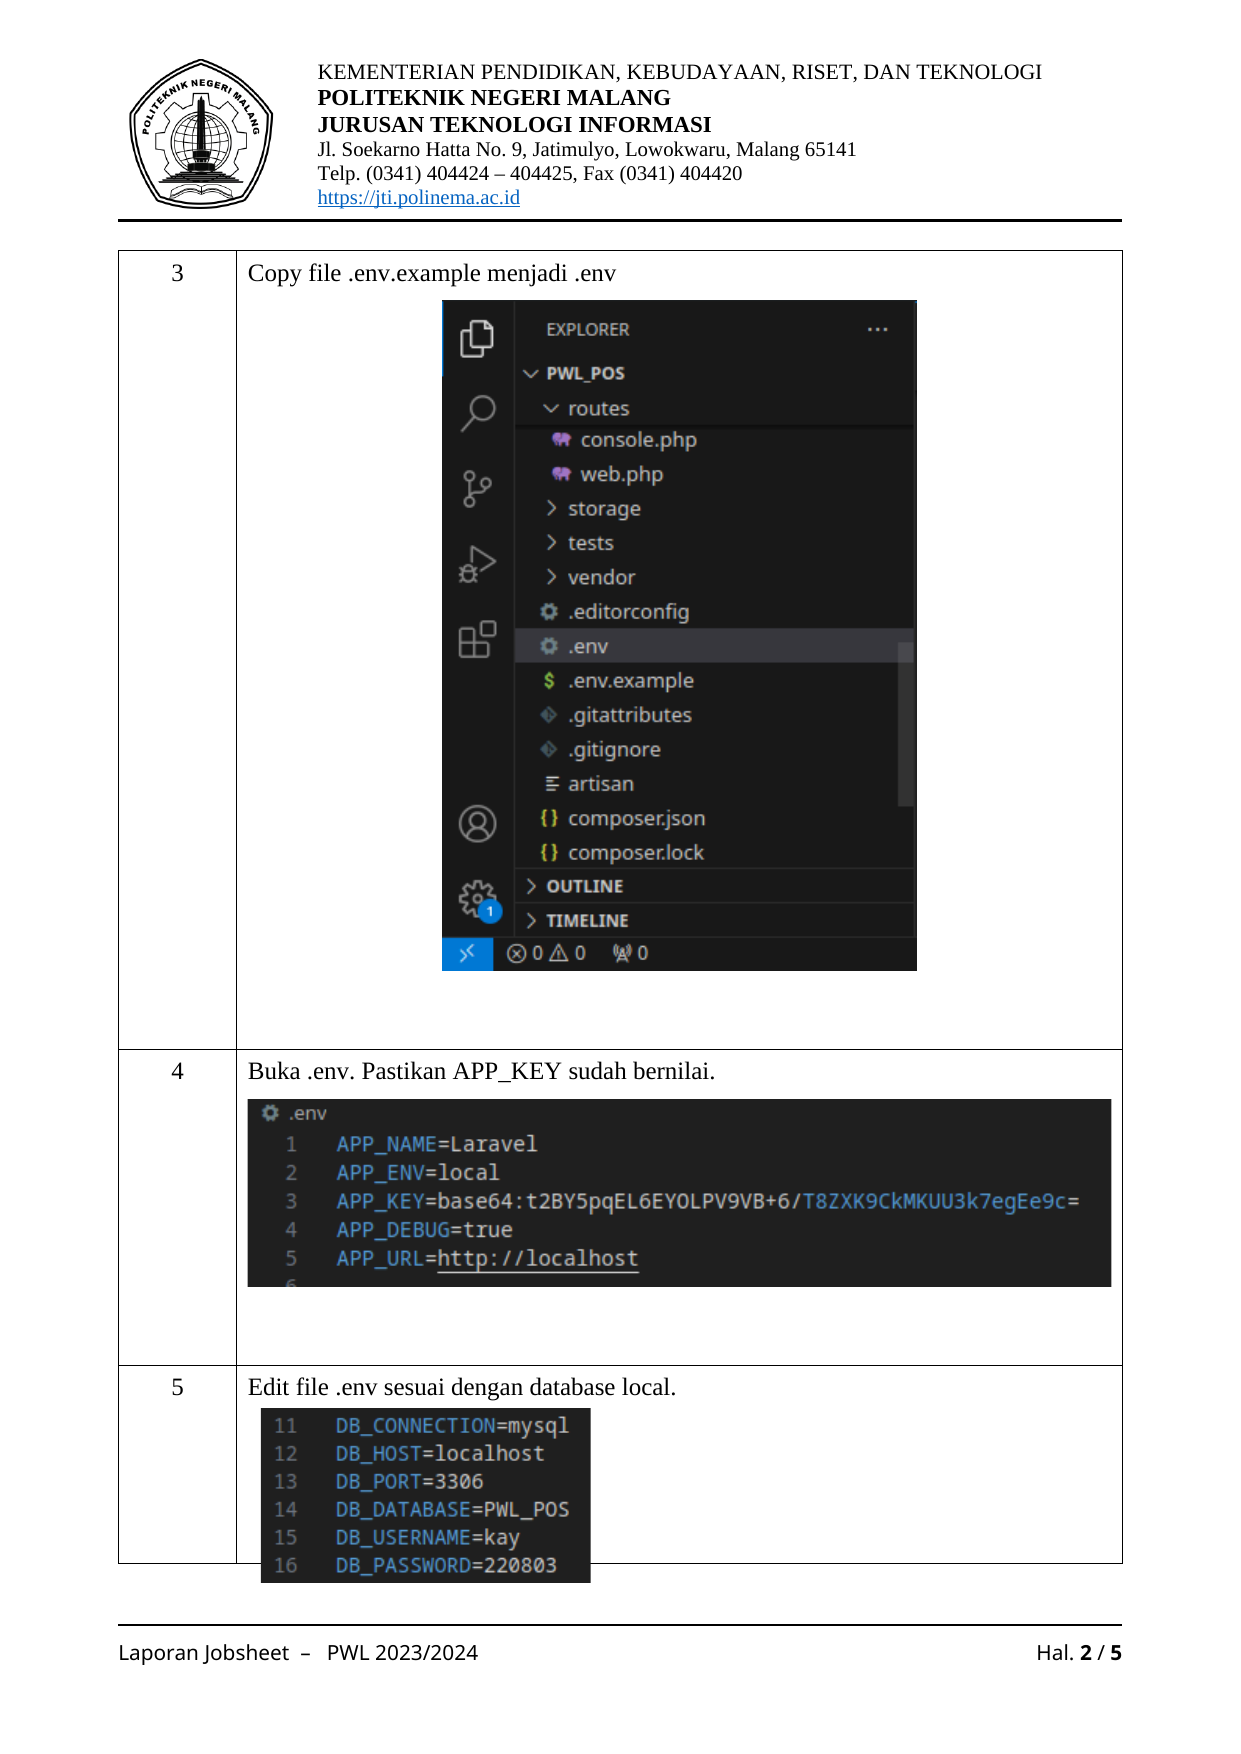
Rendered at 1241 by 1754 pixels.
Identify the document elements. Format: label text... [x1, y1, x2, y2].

picture [247, 1099, 1112, 1287]
table_cell Copy file .env.example menjadi .env [237, 251, 1122, 1049]
table_cell Buka .env. Pastikan APP_KEY sudah bernilai. [237, 1050, 1122, 1364]
table_cell 4 [119, 1050, 236, 1364]
table_cell 3 [119, 251, 236, 1049]
picture [260, 1408, 591, 1583]
picture [129, 59, 275, 209]
picture [442, 300, 917, 971]
table_cell 5 [119, 1366, 236, 1563]
table_cell Edit file .env sesuai dengan database local. [237, 1366, 1122, 1563]
